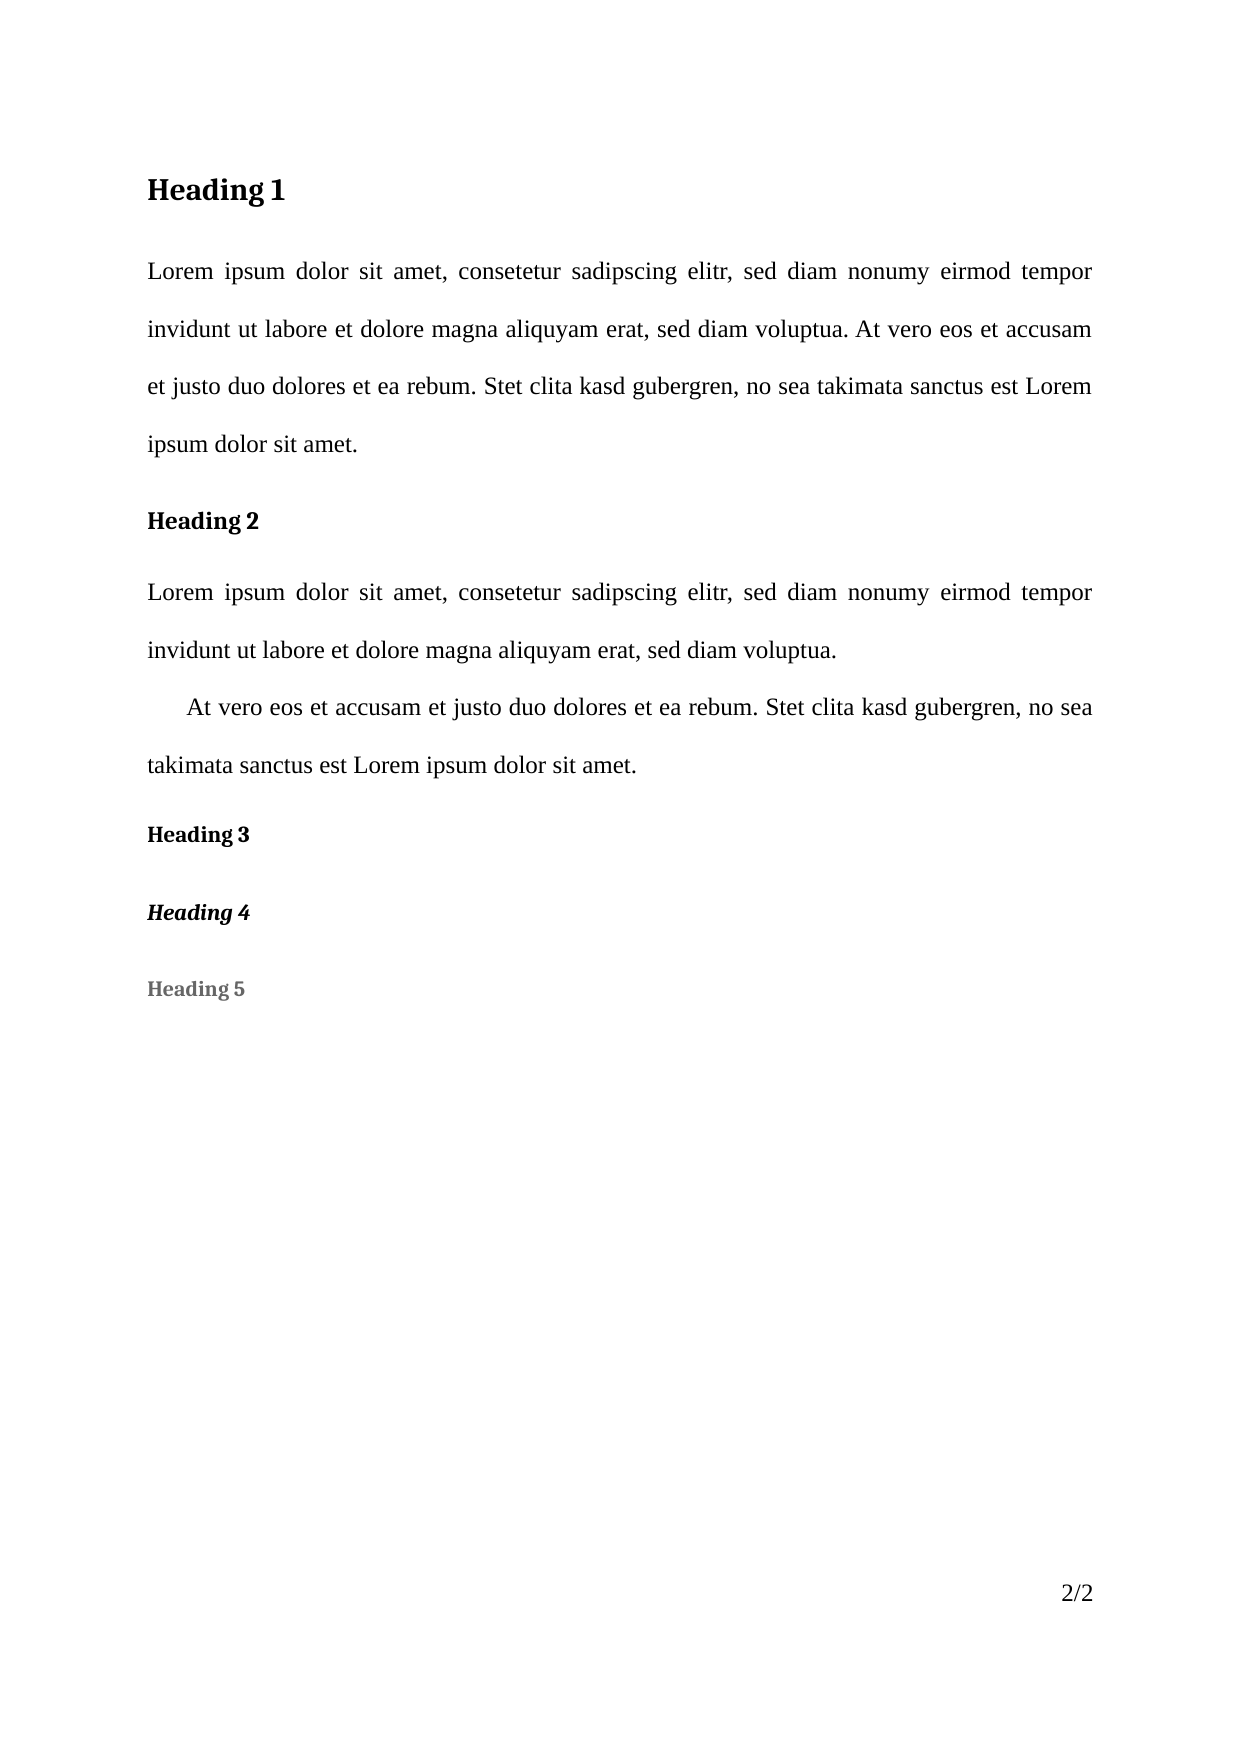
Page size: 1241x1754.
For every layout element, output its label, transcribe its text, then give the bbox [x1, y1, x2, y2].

subtitle Heading 5 [147, 977, 1093, 1002]
subtitle Heading 1 [147, 172, 1093, 208]
text Lorem ipsum dolor sit amet, consetetur sadipscing elitr, sed diam nonumy eirmod tempor invidunt ut labore et dolore magna aliquyam erat, sed diam voluptua. At vero eos et accusam et justo duo dolores et ea rebum. Stet clita kasd gubergren, no sea takimata sanctus est Lorem ipsum dolor sit amet. [147, 256, 1093, 458]
subtitle Heading 4 [147, 899, 1093, 926]
text Lorem ipsum dolor sit amet, consetetur sadipscing elitr, sed diam nonumy eirmod tempor invidunt ut labore et dolore magna aliquyam erat, sed diam voluptua. [147, 577, 1093, 663]
subtitle Heading 3 [147, 822, 1093, 848]
text At vero eos et accusam et justo duo dolores et ea rebum. Stet clita kasd gubergren, no sea takimata sanctus est Lorem ipsum dolor sit amet. [147, 692, 1093, 778]
subtitle Heading 2 [147, 507, 1093, 536]
